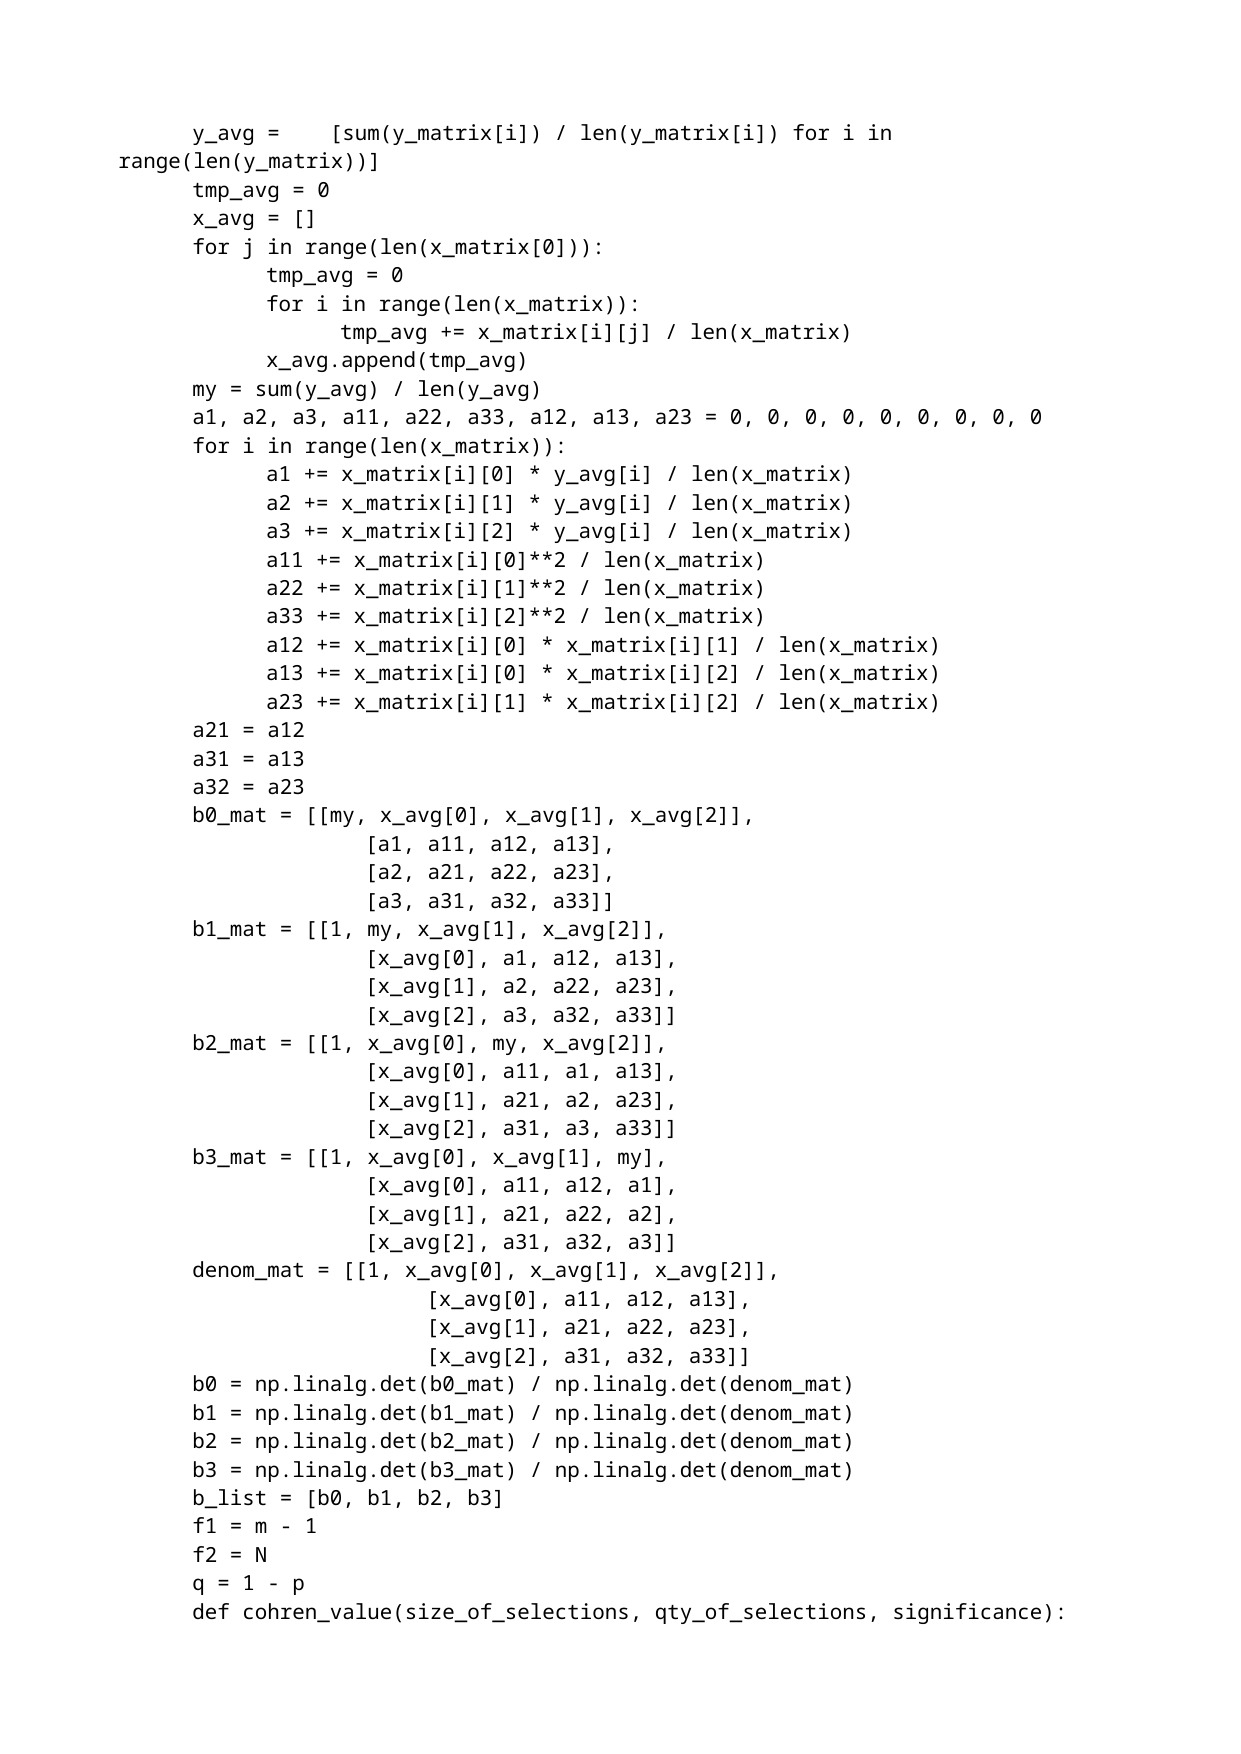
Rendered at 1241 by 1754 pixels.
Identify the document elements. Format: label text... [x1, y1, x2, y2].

text a23 += x_matrix[i][1] * x_matrix[i][2] / len(x_matrix) [118, 687, 1122, 715]
text my = sum(y_avg) / len(y_avg) [118, 374, 1122, 402]
text [a1, a11, a12, a13], [118, 829, 1122, 857]
text a21 = a12 [118, 715, 1122, 744]
text [x_avg[0], a1, a12, a13], [118, 943, 1122, 971]
text f2 = N [118, 1540, 1122, 1568]
text for i in range(len(x_matrix)): [118, 431, 1122, 459]
text f1 = m - 1 [118, 1512, 1122, 1540]
text tmp_avg = 0 [118, 260, 1122, 289]
text [x_avg[2], a31, a32, a33]] [118, 1341, 1122, 1369]
text a3 += x_matrix[i][2] * y_avg[i] / len(x_matrix) [118, 516, 1122, 545]
text b0 = np.linalg.det(b0_mat) / np.linalg.det(denom_mat) [118, 1369, 1122, 1398]
text b3_mat = [[1, x_avg[0], x_avg[1], my], [118, 1142, 1122, 1170]
text b1_mat = [[1, my, x_avg[1], x_avg[2]], [118, 914, 1122, 943]
text b_list = [b0, b1, b2, b3] [118, 1483, 1122, 1512]
text x_avg = [] [118, 203, 1122, 232]
text tmp_avg = 0 [118, 175, 1122, 203]
text [x_avg[1], a21, a22, a23], [118, 1312, 1122, 1341]
text a2 += x_matrix[i][1] * y_avg[i] / len(x_matrix) [118, 488, 1122, 516]
text a22 += x_matrix[i][1]**2 / len(x_matrix) [118, 573, 1122, 602]
text [a3, a31, a32, a33]] [118, 886, 1122, 914]
text a11 += x_matrix[i][0]**2 / len(x_matrix) [118, 545, 1122, 573]
text [x_avg[1], a21, a2, a23], [118, 1085, 1122, 1113]
text [a2, a21, a22, a23], [118, 857, 1122, 886]
text [x_avg[1], a2, a22, a23], [118, 971, 1122, 1000]
text a1, a2, a3, a11, a22, a33, a12, a13, a23 = 0, 0, 0, 0, 0, 0, 0, 0, 0 [118, 402, 1122, 431]
text for i in range(len(x_matrix)): [118, 289, 1122, 317]
text [x_avg[2], a31, a32, a3]] [118, 1227, 1122, 1256]
text b3 = np.linalg.det(b3_mat) / np.linalg.det(denom_mat) [118, 1455, 1122, 1483]
text b0_mat = [[my, x_avg[0], x_avg[1], x_avg[2]], [118, 801, 1122, 829]
text denom_mat = [[1, x_avg[0], x_avg[1], x_avg[2]], [118, 1256, 1122, 1284]
text a12 += x_matrix[i][0] * x_matrix[i][1] / len(x_matrix) [118, 630, 1122, 658]
text a1 += x_matrix[i][0] * y_avg[i] / len(x_matrix) [118, 459, 1122, 488]
text [x_avg[0], a11, a12, a1], [118, 1170, 1122, 1199]
text for j in range(len(x_matrix[0])): [118, 232, 1122, 260]
text b1 = np.linalg.det(b1_mat) / np.linalg.det(denom_mat) [118, 1398, 1122, 1426]
text [x_avg[0], a11, a12, a13], [118, 1284, 1122, 1312]
text [x_avg[2], a3, a32, a33]] [118, 1000, 1122, 1028]
text a13 += x_matrix[i][0] * x_matrix[i][2] / len(x_matrix) [118, 658, 1122, 687]
text [x_avg[2], a31, a3, a33]] [118, 1113, 1122, 1142]
text x_avg.append(tmp_avg) [118, 346, 1122, 374]
text tmp_avg += x_matrix[i][j] / len(x_matrix) [118, 317, 1122, 346]
text a31 = a13 [118, 744, 1122, 772]
text y_avg = [sum(y_matrix[i]) / len(y_matrix[i]) for i in range(len(y_matrix))] [118, 118, 1122, 175]
text a32 = a23 [118, 772, 1122, 801]
text [x_avg[1], a21, a22, a2], [118, 1199, 1122, 1227]
text q = 1 - p [118, 1568, 1122, 1597]
text b2_mat = [[1, x_avg[0], my, x_avg[2]], [118, 1028, 1122, 1057]
text a33 += x_matrix[i][2]**2 / len(x_matrix) [118, 602, 1122, 630]
text [x_avg[0], a11, a1, a13], [118, 1057, 1122, 1085]
text def cohren_value(size_of_selections, qty_of_selections, significance): [118, 1597, 1122, 1625]
text b2 = np.linalg.det(b2_mat) / np.linalg.det(denom_mat) [118, 1426, 1122, 1455]
